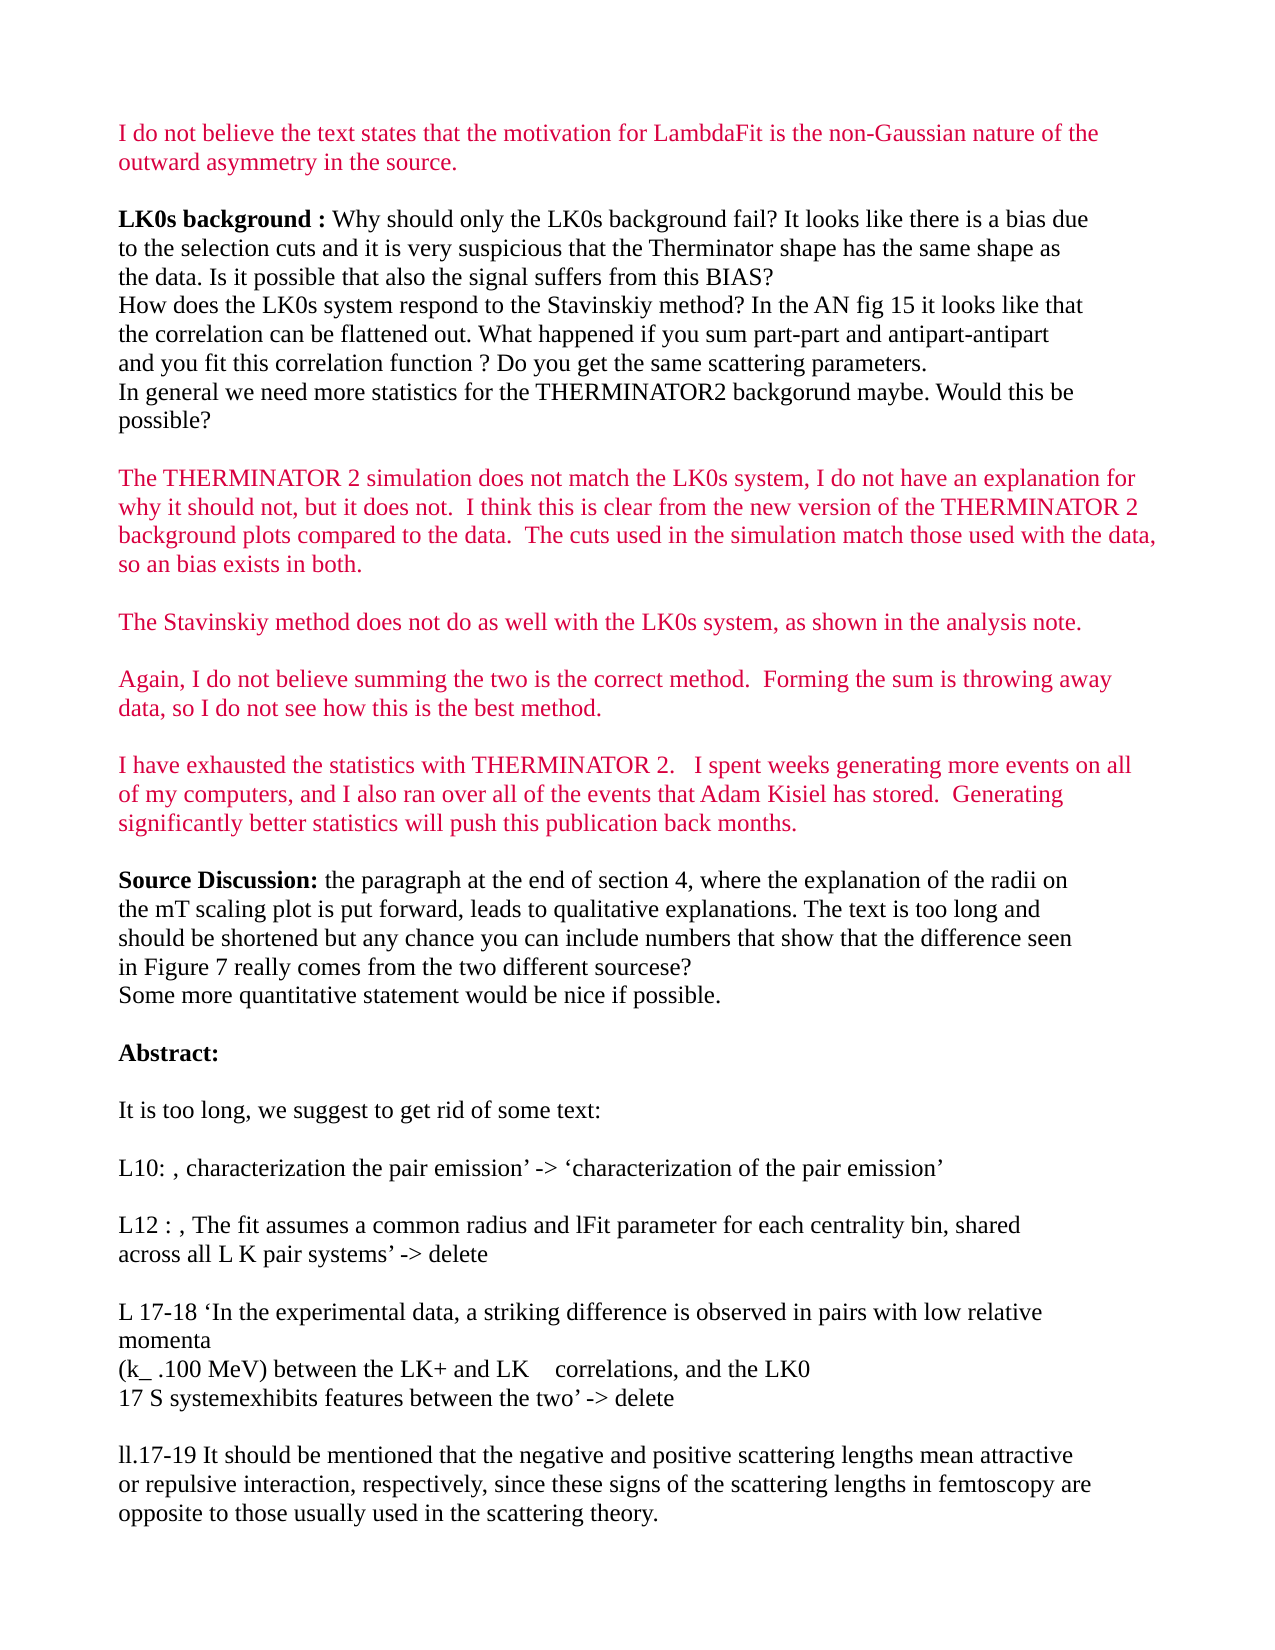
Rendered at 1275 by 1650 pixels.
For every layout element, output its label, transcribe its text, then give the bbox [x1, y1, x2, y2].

text to the selection cuts and it is very suspicious that the Therminator shape has the same shape as [118, 233, 1157, 262]
text ll.17-19 It should be mentioned that the negative and positive scattering lengths mean attractive [118, 1441, 1157, 1469]
text across all L K pair systems’ -> delete [118, 1239, 1157, 1268]
text 17 S systemexhibits features between the two’ -> delete [118, 1383, 1157, 1412]
text or repulsive interaction, respectively, since these signs of the scattering lengths in femtoscopy are [118, 1469, 1157, 1498]
text and you fit this correlation function ? Do you get the same scattering parameters. [118, 348, 1157, 377]
text the mT scaling plot is put forward, leads to qualitative explanations. The text is too long and [118, 894, 1157, 923]
text should be shortened but any chance you can include numbers that show that the difference seen [118, 923, 1157, 952]
text Source Discussion: the paragraph at the end of section 4, where the explanation of the radii on [118, 866, 1157, 894]
text LK0s background : Why should only the LK0s background fail? It looks like there is a bias due [118, 204, 1157, 233]
text Abstract: [118, 1038, 1157, 1067]
text (k_ .100 MeV) between the LK+ and LK􀀀 correlations, and the LK0 [118, 1354, 1157, 1383]
text Some more quantitative statement would be nice if possible. [118, 981, 1157, 1009]
text Again, I do not believe summing the two is the correct method. Forming the sum is throwing away data, so I do not see how this is the best method. [118, 664, 1157, 722]
text It is too long, we suggest to get rid of some text: [118, 1096, 1157, 1124]
text opposite to those usually used in the scattering theory. [118, 1498, 1157, 1527]
text momenta [118, 1326, 1157, 1354]
text the correlation can be flattened out. What happened if you sum part-part and antipart-antipart [118, 319, 1157, 348]
text L12 : ‚ The fit assumes a common radius and lFit parameter for each centrality bin, shared [118, 1211, 1157, 1239]
text I do not believe the text states that the motivation for LambdaFit is the non-Gaussian nature of the outward asymmetry in the source. [118, 118, 1157, 176]
text I have exhausted the statistics with THERMINATOR 2. I spent weeks generating more events on all of my computers, and I also ran over all of the events that Adam Kisiel has stored. Generating significantly better statistics will push this publication back months. [118, 751, 1157, 837]
text How does the LK0s system respond to the Stavinskiy method? In the AN fig 15 it looks like that [118, 291, 1157, 319]
text In general we need more statistics for the THERMINATOR2 backgorund maybe. Would this be [118, 377, 1157, 406]
text The THERMINATOR 2 simulation does not match the LK0s system, I do not have an explanation for why it should not, but it does not. I think this is clear from the new version of the THERMINATOR 2 background plots compared to the data. The cuts used in the simulation match those used with the data, so an bias exists in both. [118, 463, 1157, 578]
text the data. Is it possible that also the signal suffers from this BIAS? [118, 262, 1157, 291]
text L10: ‚ characterization the pair emission’ -> ‘characterization of the pair emission’ [118, 1153, 1157, 1182]
text L 17-18 ‘In the experimental data, a striking difference is observed in pairs with low relative [118, 1297, 1157, 1326]
text in Figure 7 really comes from the two different sourcese? [118, 952, 1157, 981]
text possible? [118, 406, 1157, 434]
text The Stavinskiy method does not do as well with the LK0s system, as shown in the analysis note. [118, 607, 1157, 636]
